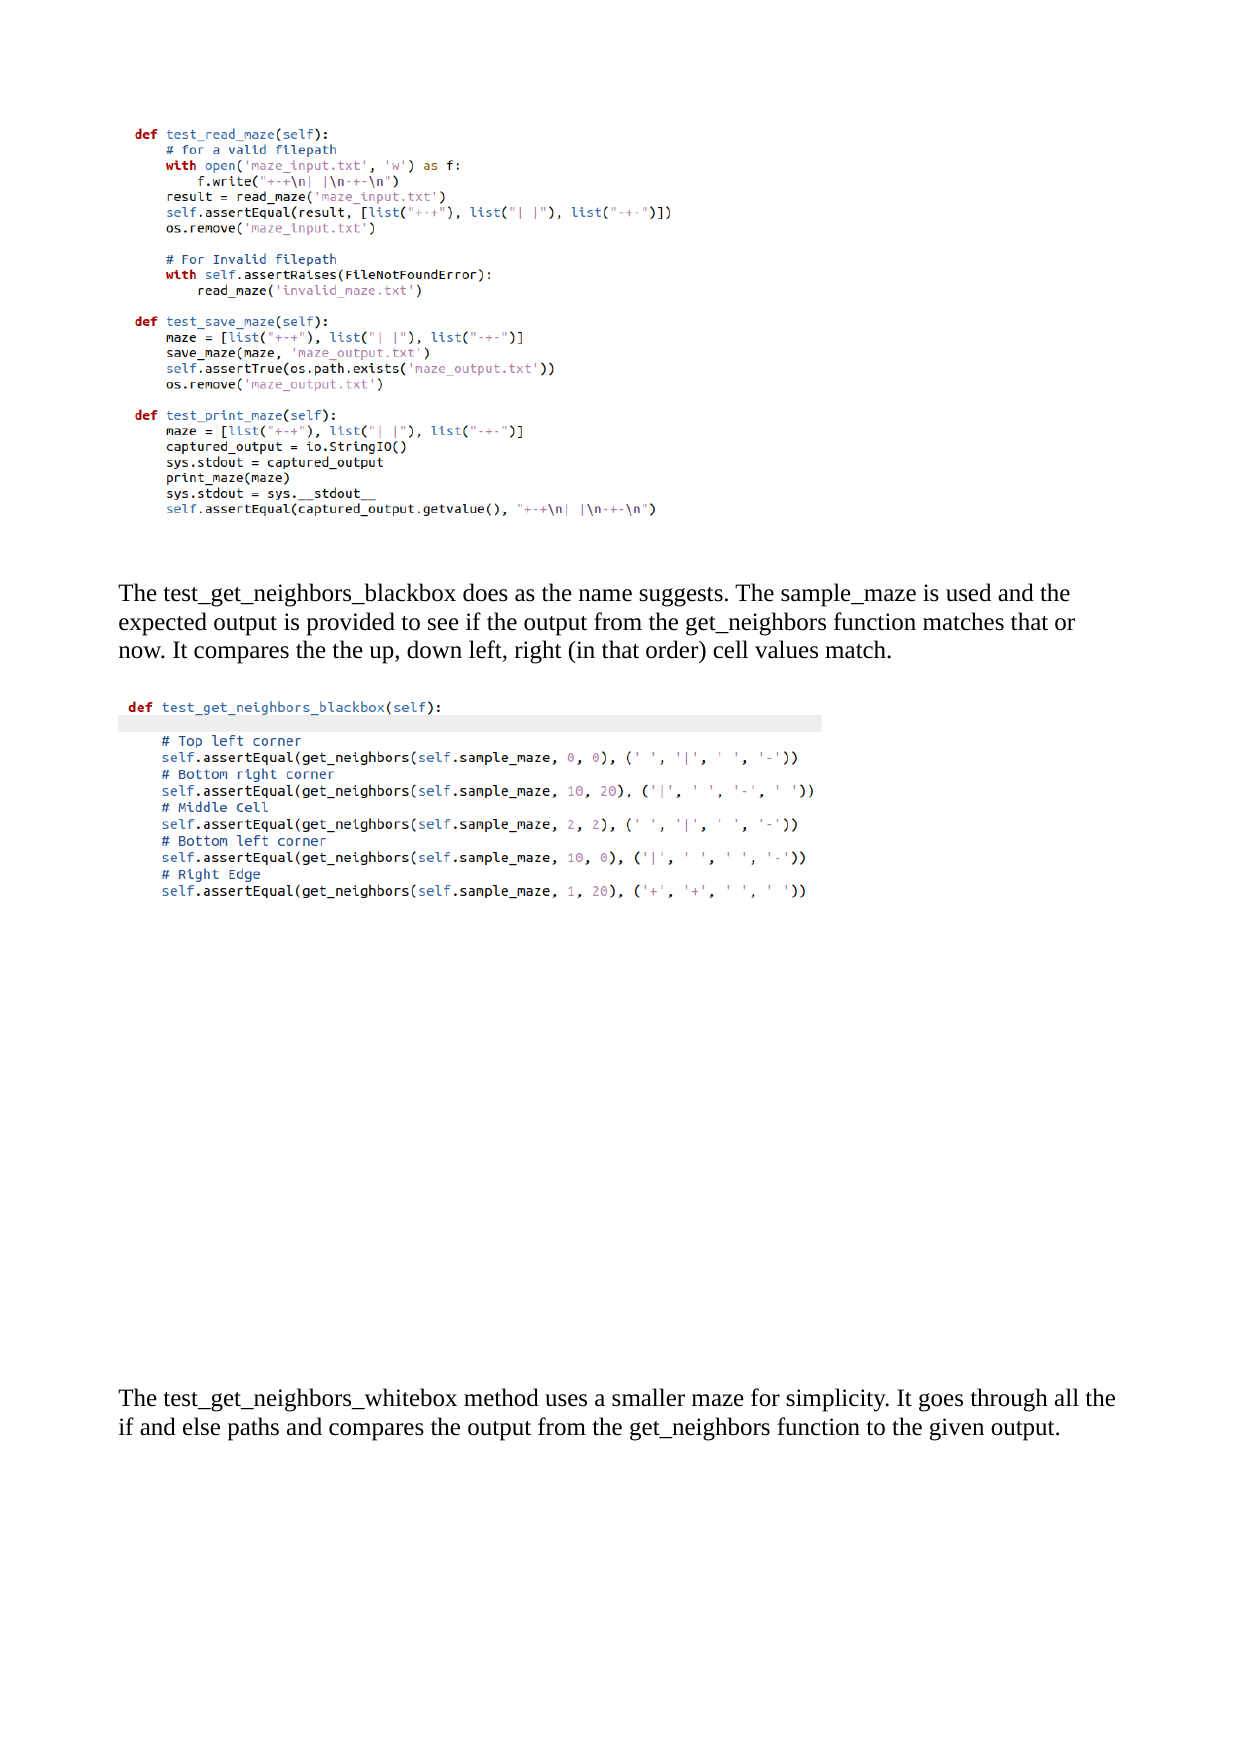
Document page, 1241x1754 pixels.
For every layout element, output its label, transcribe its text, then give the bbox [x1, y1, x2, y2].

picture [117, 698, 822, 909]
text The test_get_neighbors_blackbox does as the name suggests. The sample_maze is used and the expected output is provided to see if the output from the get_neighbors function matches that or now. It compares the the up, down left, right (in that order) cell values match. [118, 578, 1122, 664]
picture [117, 122, 714, 526]
text The test_get_neighbors_whitebox method uses a smaller maze for simplicity. It goes through all the if and else paths and compares the output from the get_neighbors function to the given output. [118, 1383, 1122, 1441]
